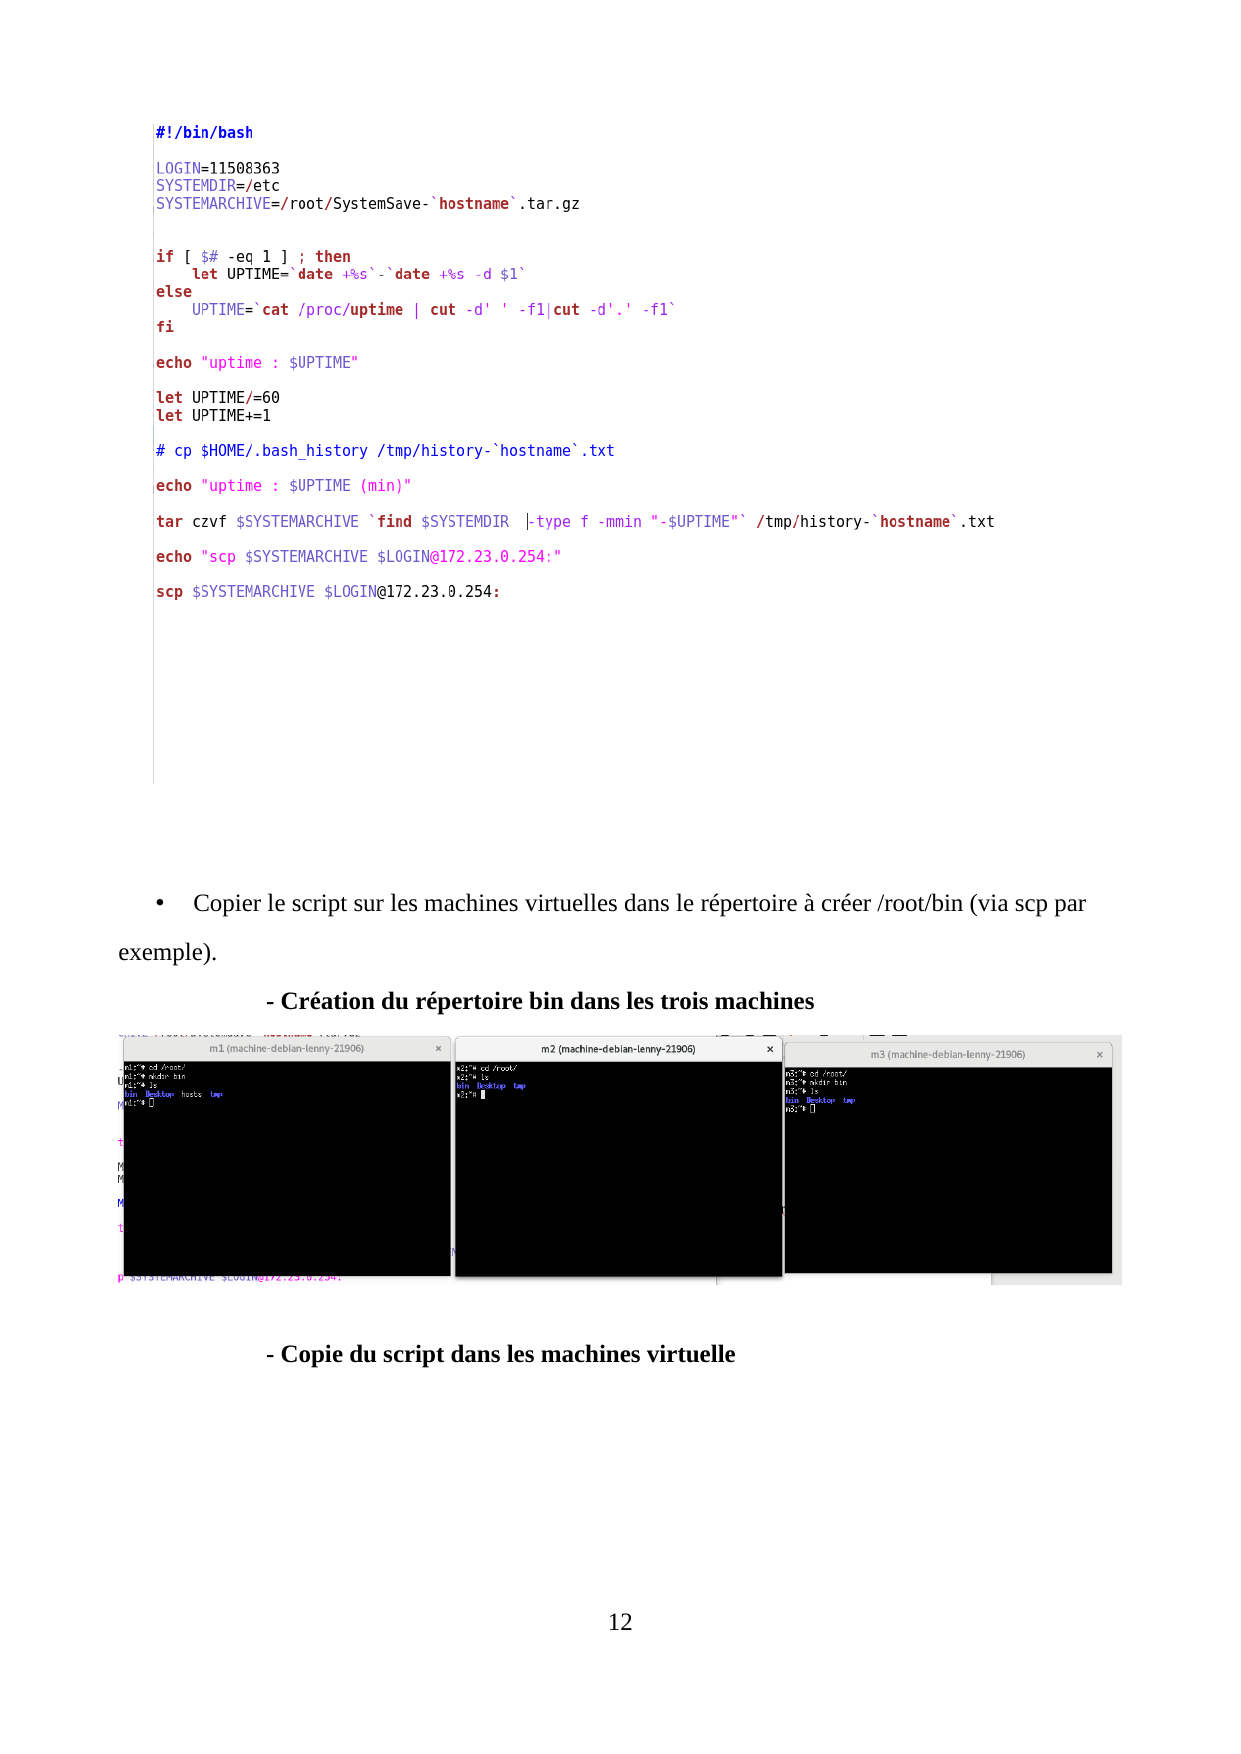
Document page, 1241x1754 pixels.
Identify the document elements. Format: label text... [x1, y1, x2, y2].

picture [118, 1035, 1123, 1285]
picture [153, 124, 1093, 784]
text - Création du répertoire bin dans les trois machines [118, 986, 1122, 1014]
text - Copie du script dans les machines virtuelle [118, 1339, 1122, 1368]
list Copier le script sur les machines virtuelles dans le répertoire à créer /root/bin (via scp par [156, 888, 1122, 916]
text exemple). [118, 937, 1122, 966]
